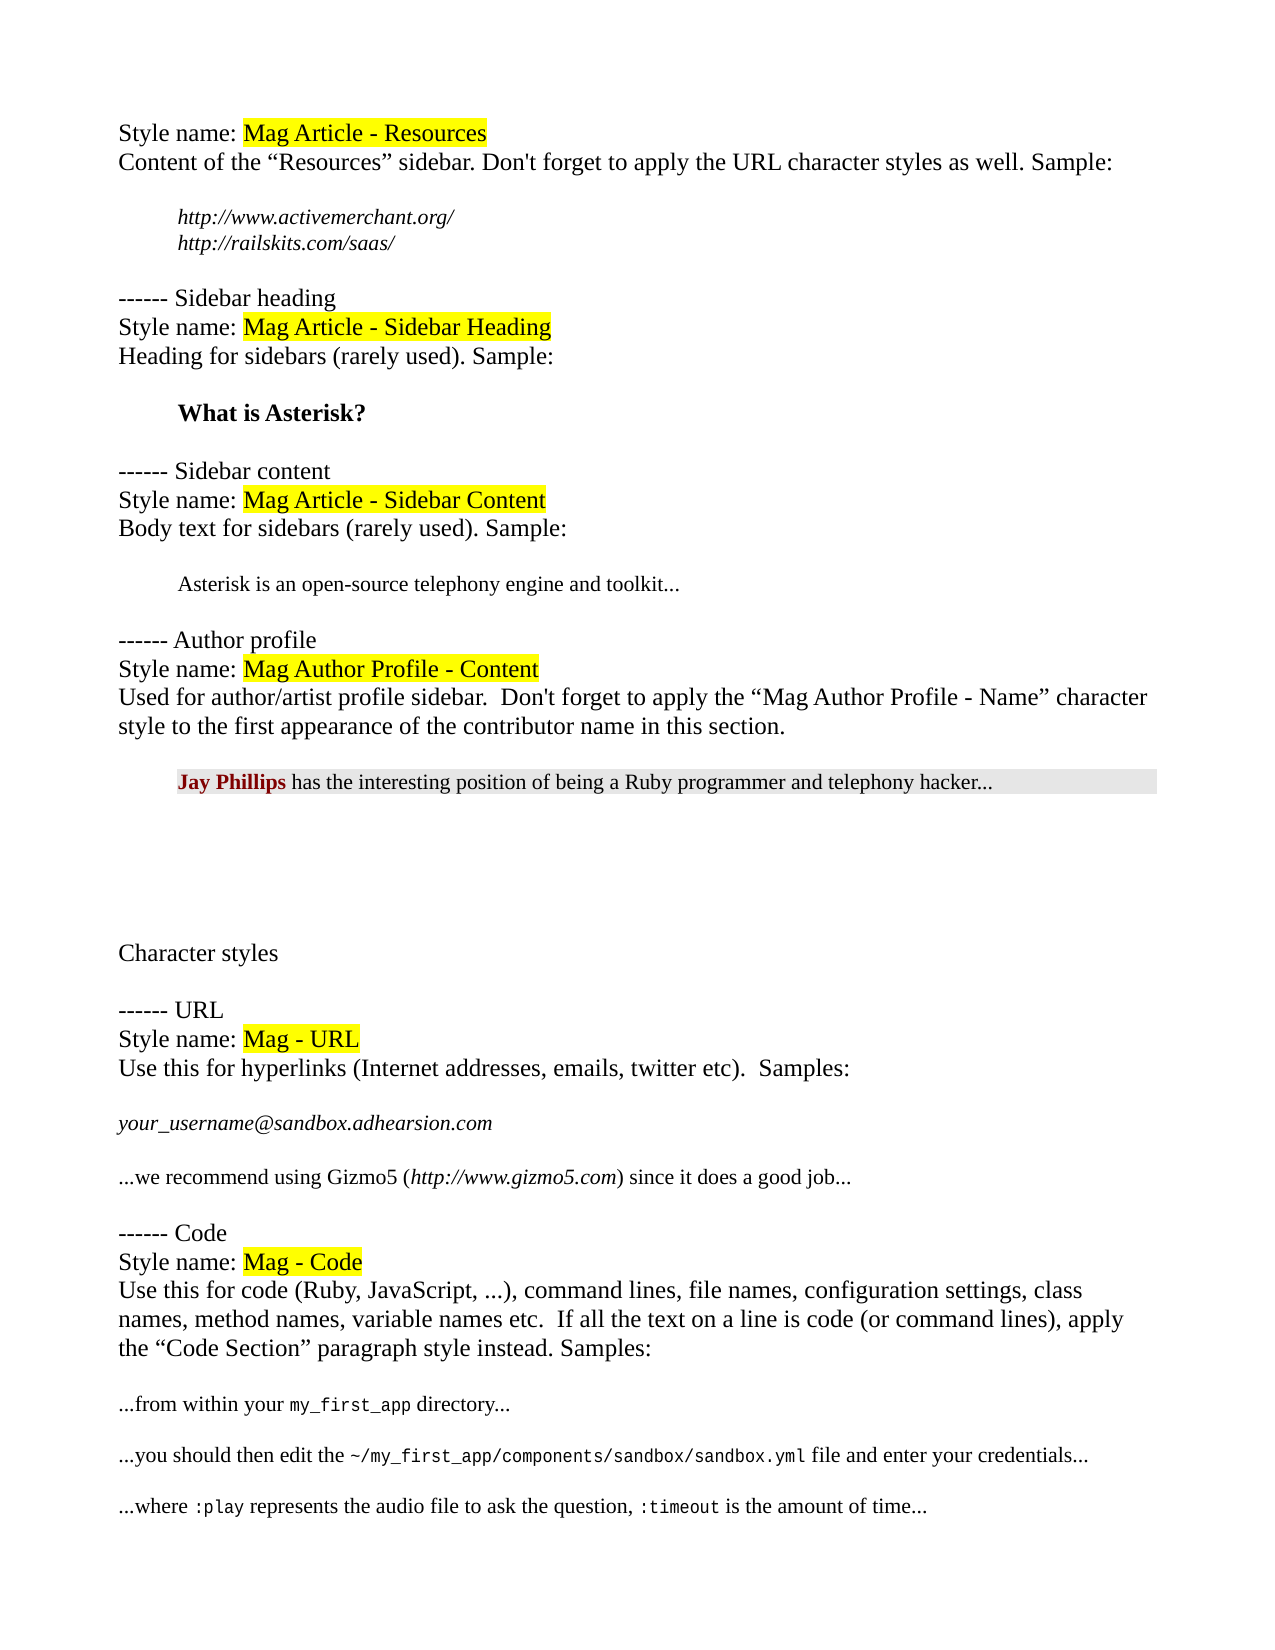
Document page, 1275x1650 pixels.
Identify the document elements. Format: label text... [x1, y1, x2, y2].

text http://www.activemerchant.org/ [177, 204, 1157, 229]
subtitle What is Asterisk? [177, 398, 1157, 427]
text ------ Sidebar heading [118, 283, 1157, 312]
text Style name: Mag Author Profile - Content [118, 654, 1157, 682]
text ...from within your my_first_app directory... [118, 1391, 1157, 1417]
text ------ Author profile [118, 625, 1157, 654]
text Jay Phillips has the interesting position of being a Ruby programmer and telephony hacker... [177, 769, 1157, 794]
text Use this for code (Ruby, JavaScript, ...), command lines, file names, configuration settings, class names, method names, variable names etc. If all the text on a line is code (or command lines), apply the “Code Section” paragraph style instead. Samples: [118, 1276, 1157, 1362]
text Style name: Mag - Code [118, 1247, 1157, 1276]
text http://railskits.com/saas/ [177, 229, 1157, 255]
text Style name: Mag - URL [118, 1024, 1157, 1053]
text ...where :play represents the audio file to ask the question, :timeout is the amount of time... [118, 1493, 1157, 1519]
text Character styles [118, 938, 1157, 966]
text Heading for sidebars (rarely used). Sample: [118, 341, 1157, 370]
text ...we recommend using Gizmo5 (http://www.gizmo5.com) since it does a good job... [118, 1164, 1157, 1189]
text your_username@sandbox.adhearsion.com [118, 1110, 1157, 1135]
text Style name: Mag Article - Resources [118, 118, 1157, 147]
text Content of the “Resources” sidebar. Don't forget to apply the URL character styles as well. Sample: [118, 147, 1157, 176]
text Style name: Mag Article - Sidebar Heading [118, 312, 1157, 341]
text Use this for hyperlinks (Internet addresses, emails, twitter etc). Samples: [118, 1053, 1157, 1081]
text Asterisk is an open-source telephony engine and toolkit... [177, 571, 1157, 596]
text ------ URL [118, 995, 1157, 1024]
text ------ Code [118, 1218, 1157, 1247]
text Style name: Mag Article - Sidebar Content [118, 485, 1157, 513]
text ------ Sidebar content [118, 456, 1157, 485]
text Used for author/artist profile sidebar. Don't forget to apply the “Mag Author Profile - Name” character style to the first appearance of the contributor name in this section. [118, 682, 1157, 740]
text Body text for sidebars (rarely used). Sample: [118, 513, 1157, 542]
text ...you should then edit the ~/my_first_app/components/sandbox/sandbox.yml file and enter your credentials... [118, 1442, 1157, 1468]
